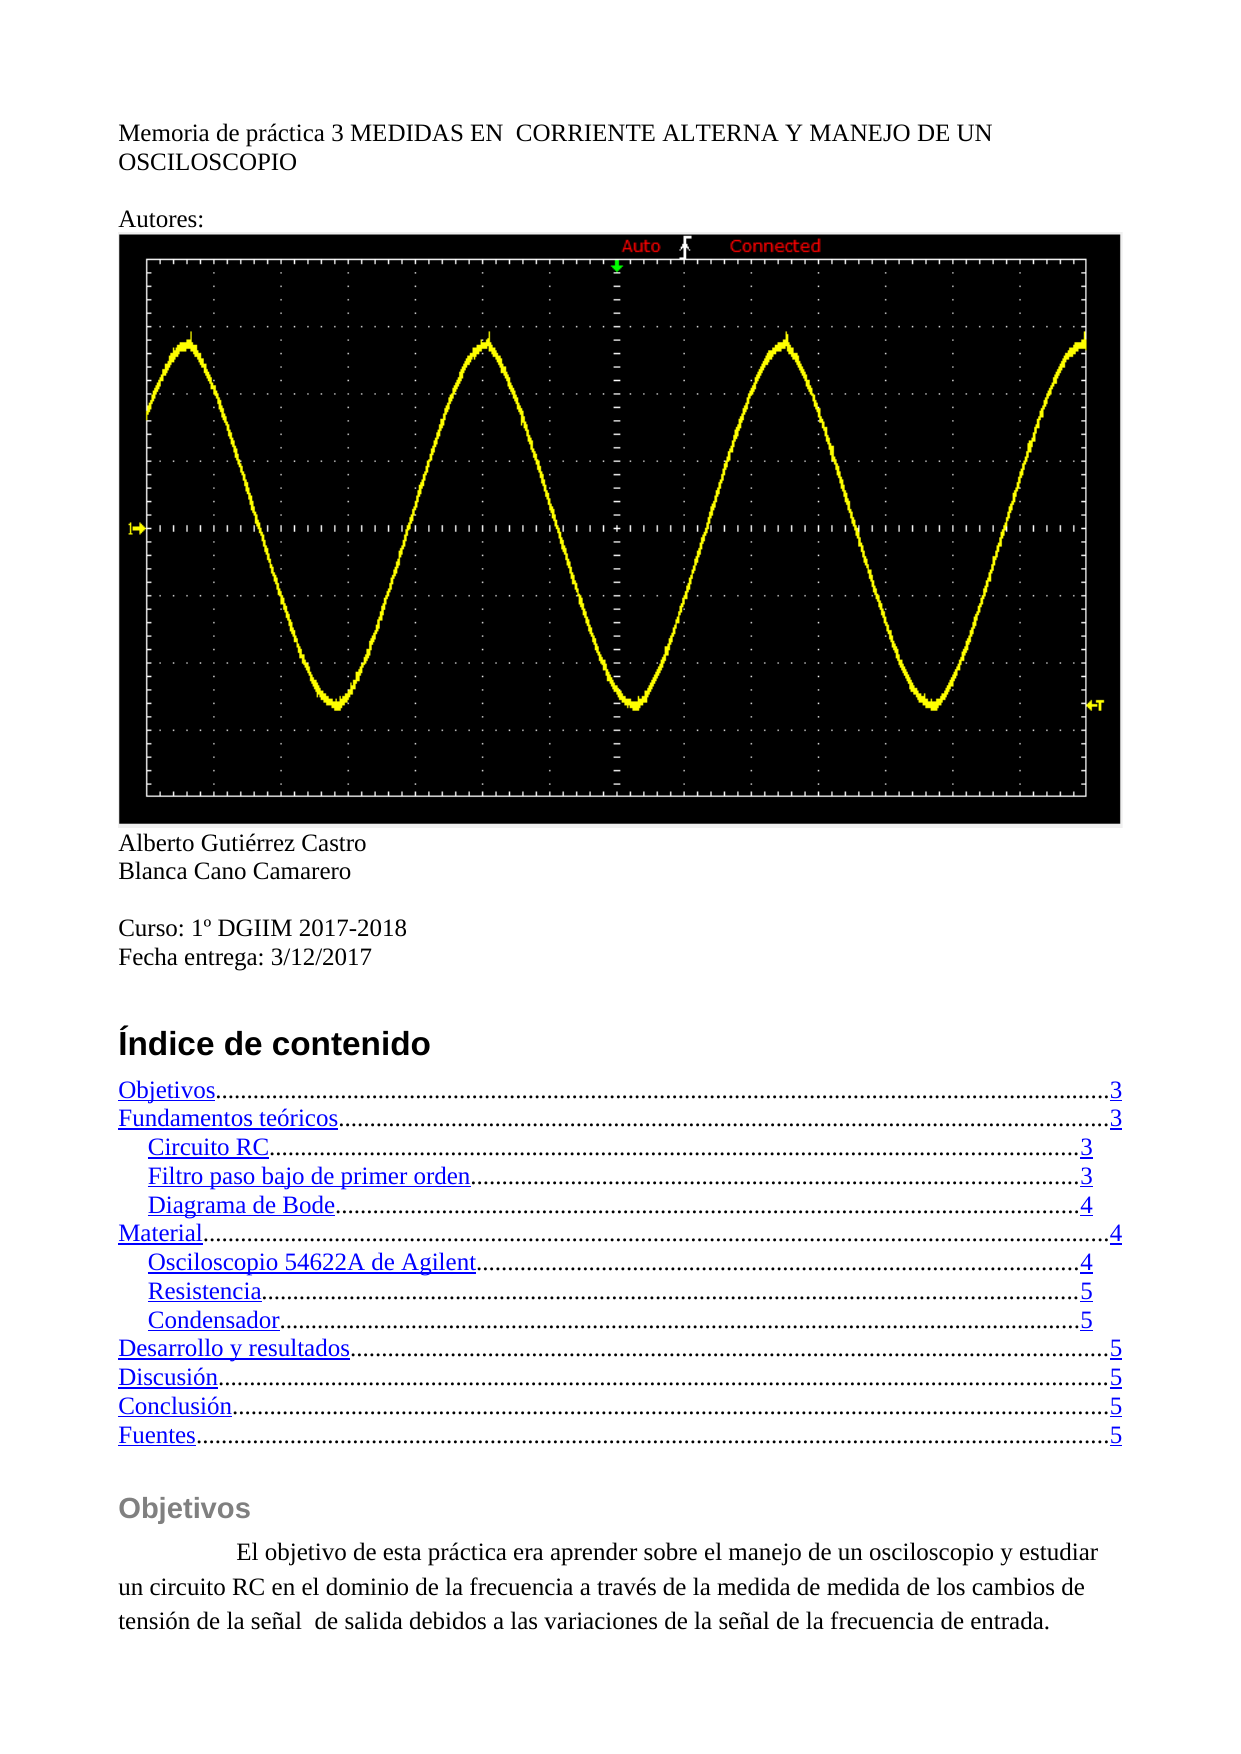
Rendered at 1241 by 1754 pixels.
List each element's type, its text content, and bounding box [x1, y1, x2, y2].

text Blanca Cano Camarero [118, 856, 1122, 885]
text Curso: 1º DGIIM 2017-2018 [118, 913, 1122, 942]
text Índice de contenido [118, 1024, 1122, 1062]
text Autores: [118, 204, 1122, 232]
text Resistencia 5 [148, 1276, 1122, 1305]
text Objetivos [118, 1491, 1122, 1524]
text Material 4 [118, 1218, 1122, 1247]
text Desarrollo y resultados 5 [118, 1333, 1122, 1362]
text Objetivos 3 [118, 1075, 1122, 1103]
text Conclusión 5 [118, 1391, 1122, 1420]
text Filtro paso bajo de primer orden 3 [148, 1161, 1122, 1190]
text Diagrama de Bode 4 [148, 1190, 1122, 1218]
text Alberto Gutiérrez Castro [118, 828, 1122, 856]
text Memoria de práctica 3 MEDIDAS EN CORRIENTE ALTERNA Y MANEJO DE UN OSCILOSCOPIO [118, 118, 1122, 176]
text Discusión 5 [118, 1362, 1122, 1391]
text Fundamentos teóricos 3 [118, 1103, 1122, 1132]
text Condensador 5 [148, 1305, 1122, 1333]
text Fuentes 5 [118, 1420, 1122, 1448]
text Fecha entrega: 3/12/2017 [118, 942, 1122, 971]
text Circuito RC 3 [148, 1132, 1122, 1161]
text Osciloscopio 54622A de Agilent 4 [148, 1247, 1122, 1276]
text El objetivo de esta práctica era aprender sobre el manejo de un osciloscopio y estudiar un circuito RC en el dominio de la frecuencia a través de la medida de medida de los cambios de tensión de la señal de salida debidos a las variaciones de la señal de la frecuencia de entrada. [118, 1537, 1122, 1635]
